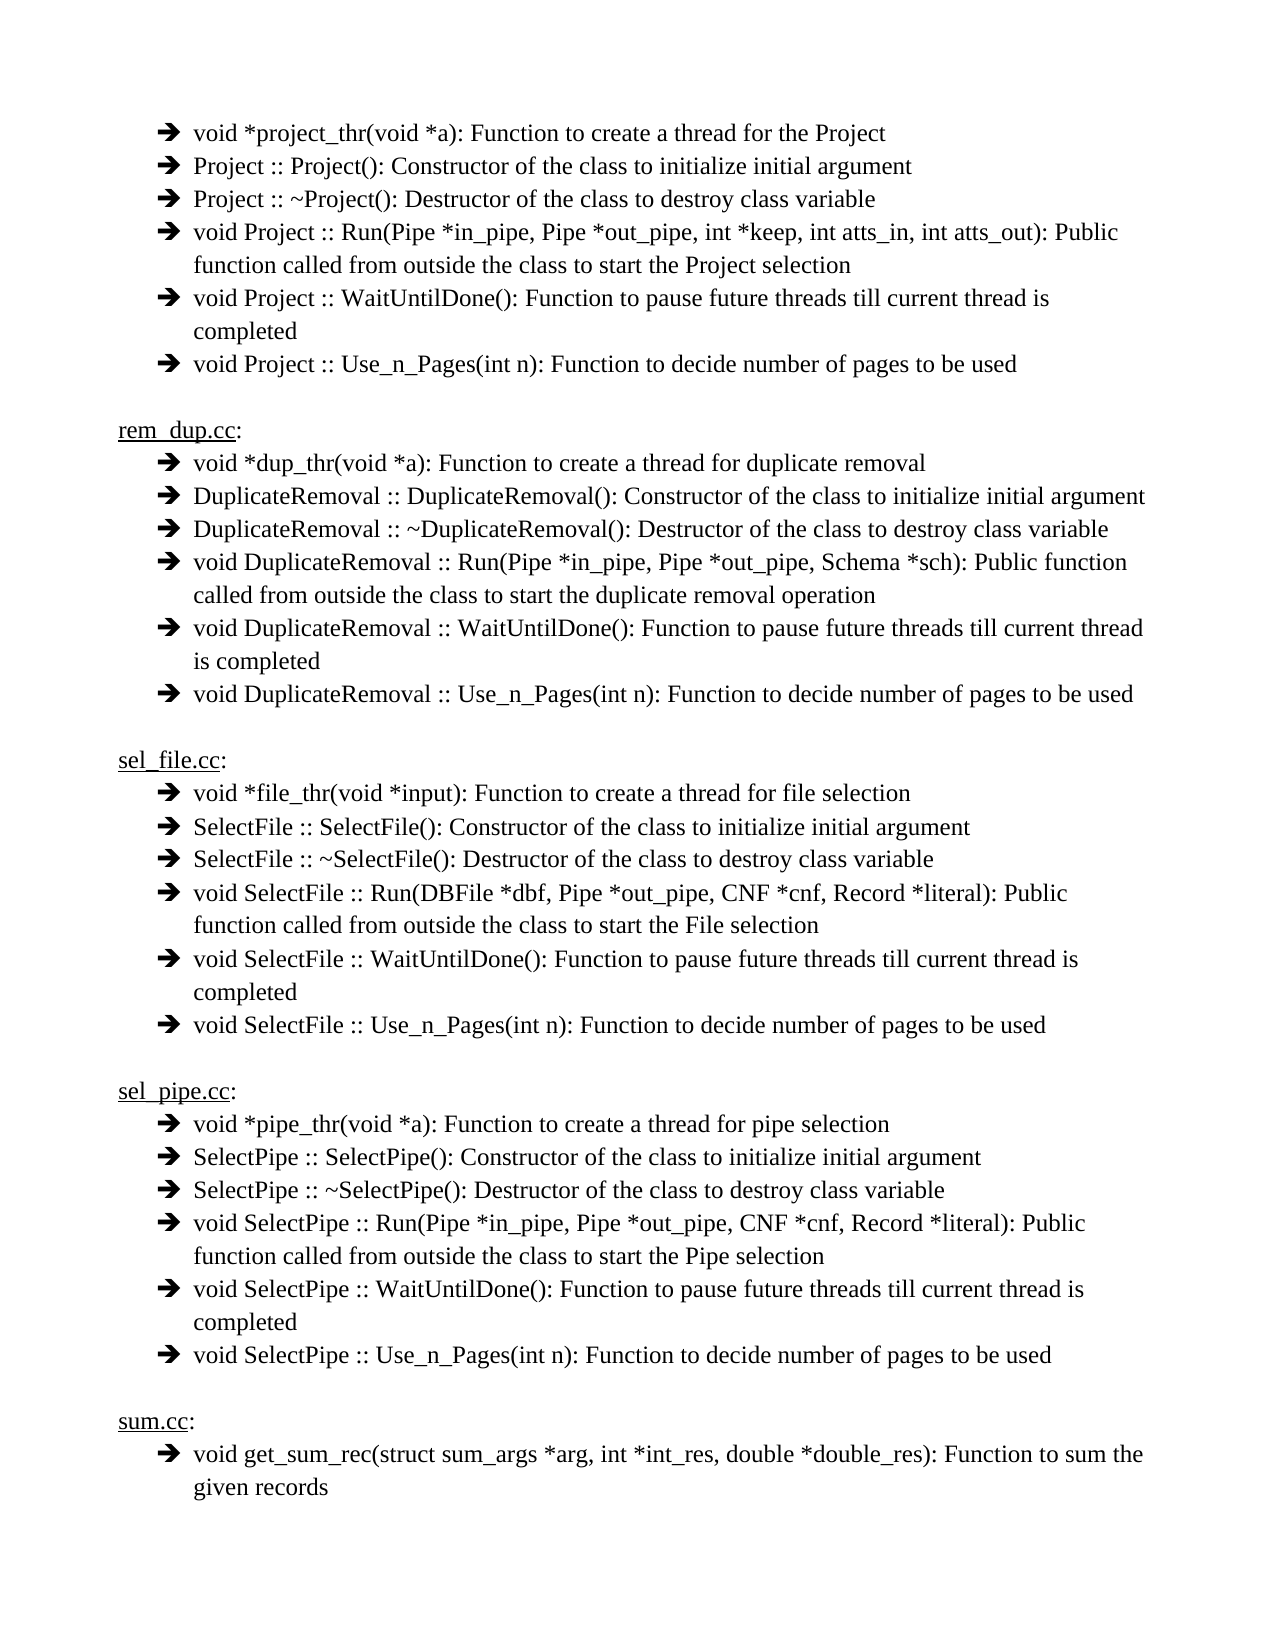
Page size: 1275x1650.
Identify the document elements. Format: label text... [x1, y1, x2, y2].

list SelectPipe :: SelectPipe(): Constructor of the class to initialize initial argument [156, 1142, 1157, 1171]
list DuplicateRemoval :: ~DuplicateRemoval(): Destructor of the class to destroy class variable [156, 514, 1157, 543]
list void *file_thr(void *input): Function to create a thread for file selection [156, 778, 1157, 807]
list void SelectPipe :: Run(Pipe *in_pipe, Pipe *out_pipe, CNF *cnf, Record *literal): Public function called from outside the class to start the Pipe selection [156, 1208, 1157, 1269]
list void get_sum_rec(struct sum_args *arg, int *int_res, double *double_res): Function to sum the given records [156, 1439, 1157, 1501]
list void DuplicateRemoval :: WaitUntilDone(): Function to pause future threads till current thread is completed [156, 613, 1157, 675]
list void SelectFile :: Use_n_Pages(int n): Function to decide number of pages to be used [156, 1010, 1157, 1038]
list void *project_thr(void *a): Function to create a thread for the Project [156, 118, 1157, 147]
list void SelectFile :: Run(DBFile *dbf, Pipe *out_pipe, CNF *cnf, Record *literal): Public function called from outside the class to start the File selection [156, 878, 1157, 939]
text sum.cc: [118, 1406, 1157, 1435]
text sel_pipe.cc: [118, 1076, 1157, 1104]
text rem_dup.cc: [118, 415, 1157, 444]
text sel_file.cc: [118, 746, 1157, 774]
list Project :: Project(): Constructor of the class to initialize initial argument [156, 151, 1157, 180]
list void *pipe_thr(void *a): Function to create a thread for pipe selection [156, 1109, 1157, 1137]
list void SelectFile :: WaitUntilDone(): Function to pause future threads till current thread is completed [156, 944, 1157, 1005]
list void *dup_thr(void *a): Function to create a thread for duplicate removal [156, 448, 1157, 477]
list void Project :: Use_n_Pages(int n): Function to decide number of pages to be used [156, 349, 1157, 378]
list void SelectPipe :: WaitUntilDone(): Function to pause future threads till current thread is completed [156, 1274, 1157, 1336]
list void Project :: Run(Pipe *in_pipe, Pipe *out_pipe, int *keep, int atts_in, int atts_out): Public function called from outside the class to start the Project selection [156, 217, 1157, 279]
list void DuplicateRemoval :: Use_n_Pages(int n): Function to decide number of pages to be used [156, 679, 1157, 708]
list void Project :: WaitUntilDone(): Function to pause future threads till current thread is completed [156, 283, 1157, 345]
list void SelectPipe :: Use_n_Pages(int n): Function to decide number of pages to be used [156, 1340, 1157, 1369]
list SelectPipe :: ~SelectPipe(): Destructor of the class to destroy class variable [156, 1175, 1157, 1203]
list SelectFile :: ~SelectFile(): Destructor of the class to destroy class variable [156, 844, 1157, 873]
list SelectFile :: SelectFile(): Constructor of the class to initialize initial argument [156, 812, 1157, 840]
list DuplicateRemoval :: DuplicateRemoval(): Constructor of the class to initialize initial argument [156, 481, 1157, 510]
list Project :: ~Project(): Destructor of the class to destroy class variable [156, 184, 1157, 213]
list void DuplicateRemoval :: Run(Pipe *in_pipe, Pipe *out_pipe, Schema *sch): Public function called from outside the class to start the duplicate removal operation [156, 547, 1157, 609]
